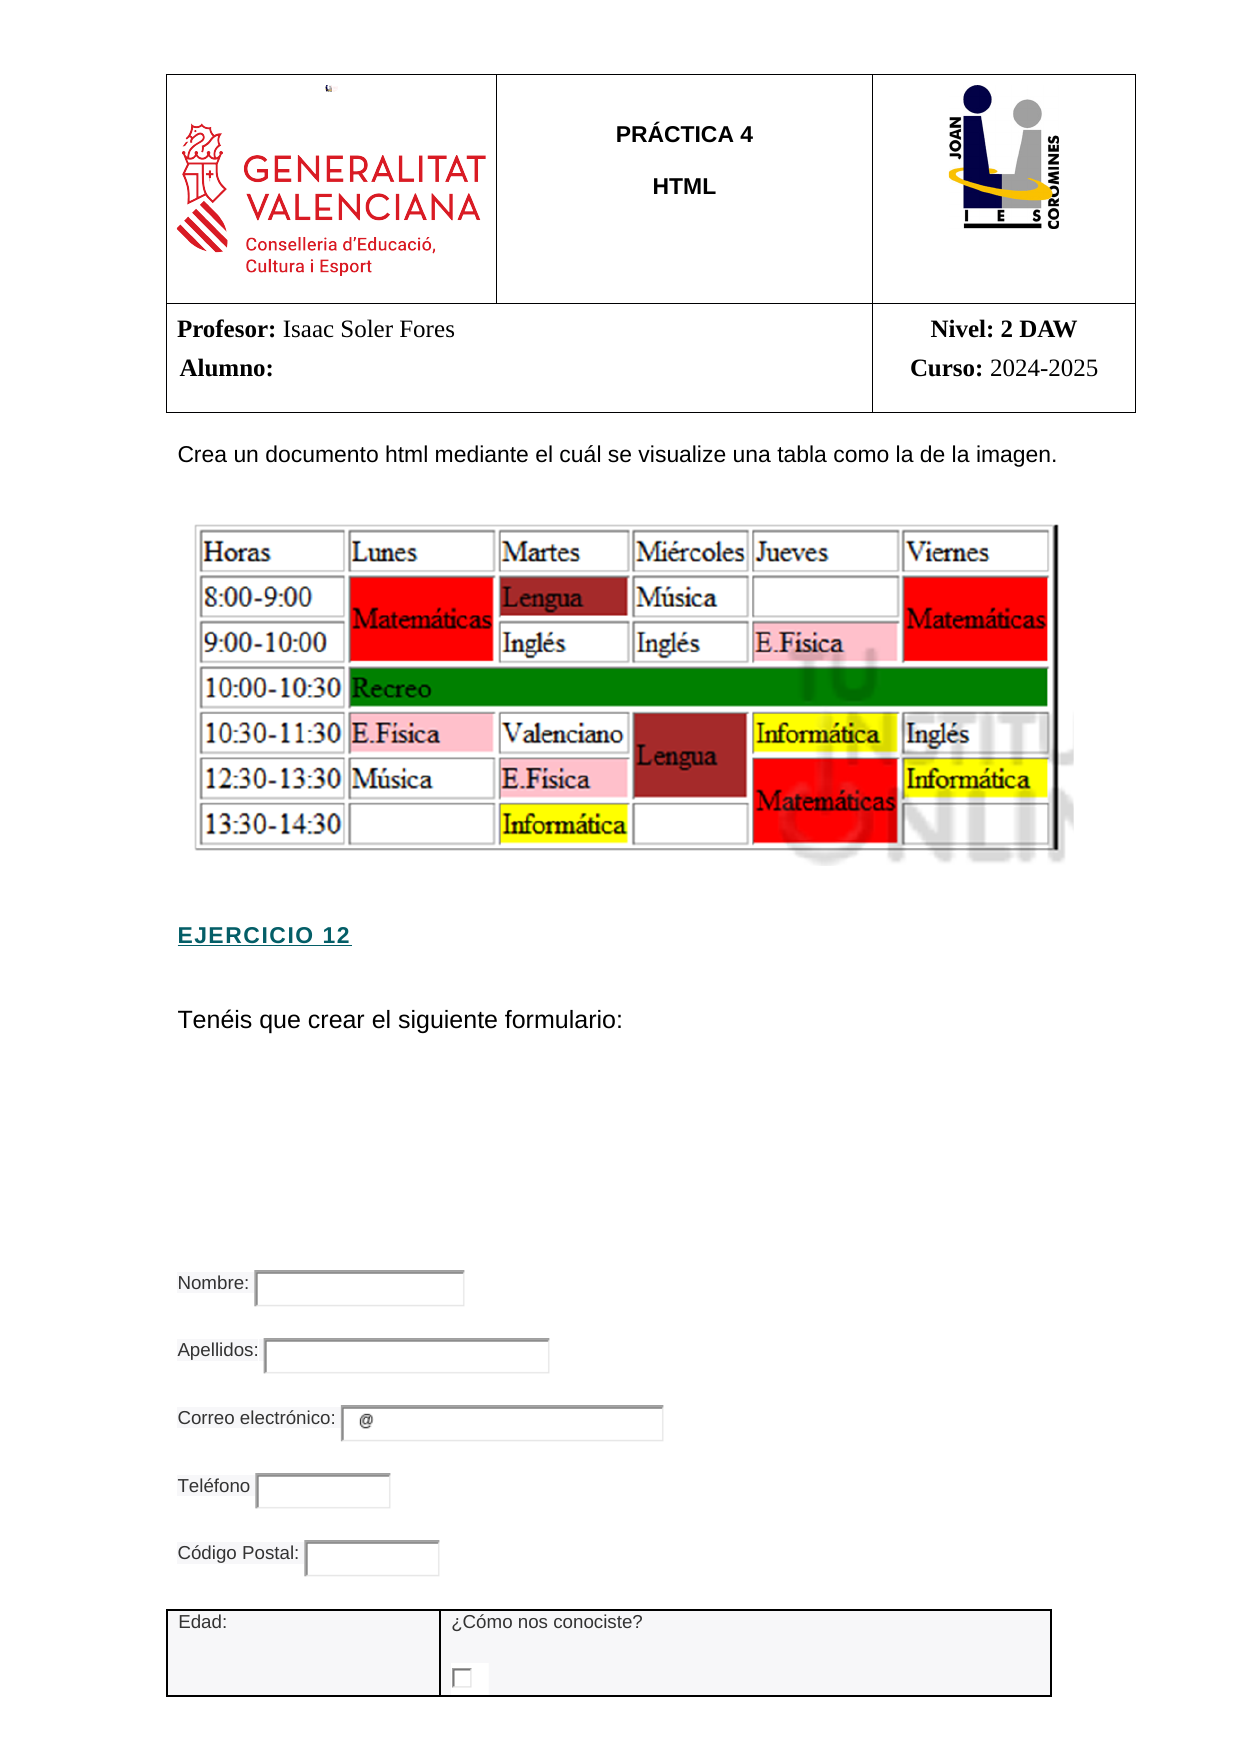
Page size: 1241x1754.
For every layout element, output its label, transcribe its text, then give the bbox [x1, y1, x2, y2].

text Nombre: Apellidos: Correo electrónico: Teléfono Código Postal: [177, 1271, 1151, 1607]
text Ejercicio 12 [177, 524, 1151, 948]
table_header Edad: [168, 1611, 439, 1695]
picture [176, 123, 486, 276]
picture [187, 517, 1074, 866]
picture [325, 85, 338, 92]
picture [948, 85, 1059, 229]
text Crea un documento html mediante el cuál se visualize una tabla como la de la imagen. [177, 441, 1151, 467]
text Tenéis que crear el siguiente formulario: [177, 1005, 1151, 1034]
table_header ¿Cómo nos conociste? [441, 1611, 1050, 1695]
